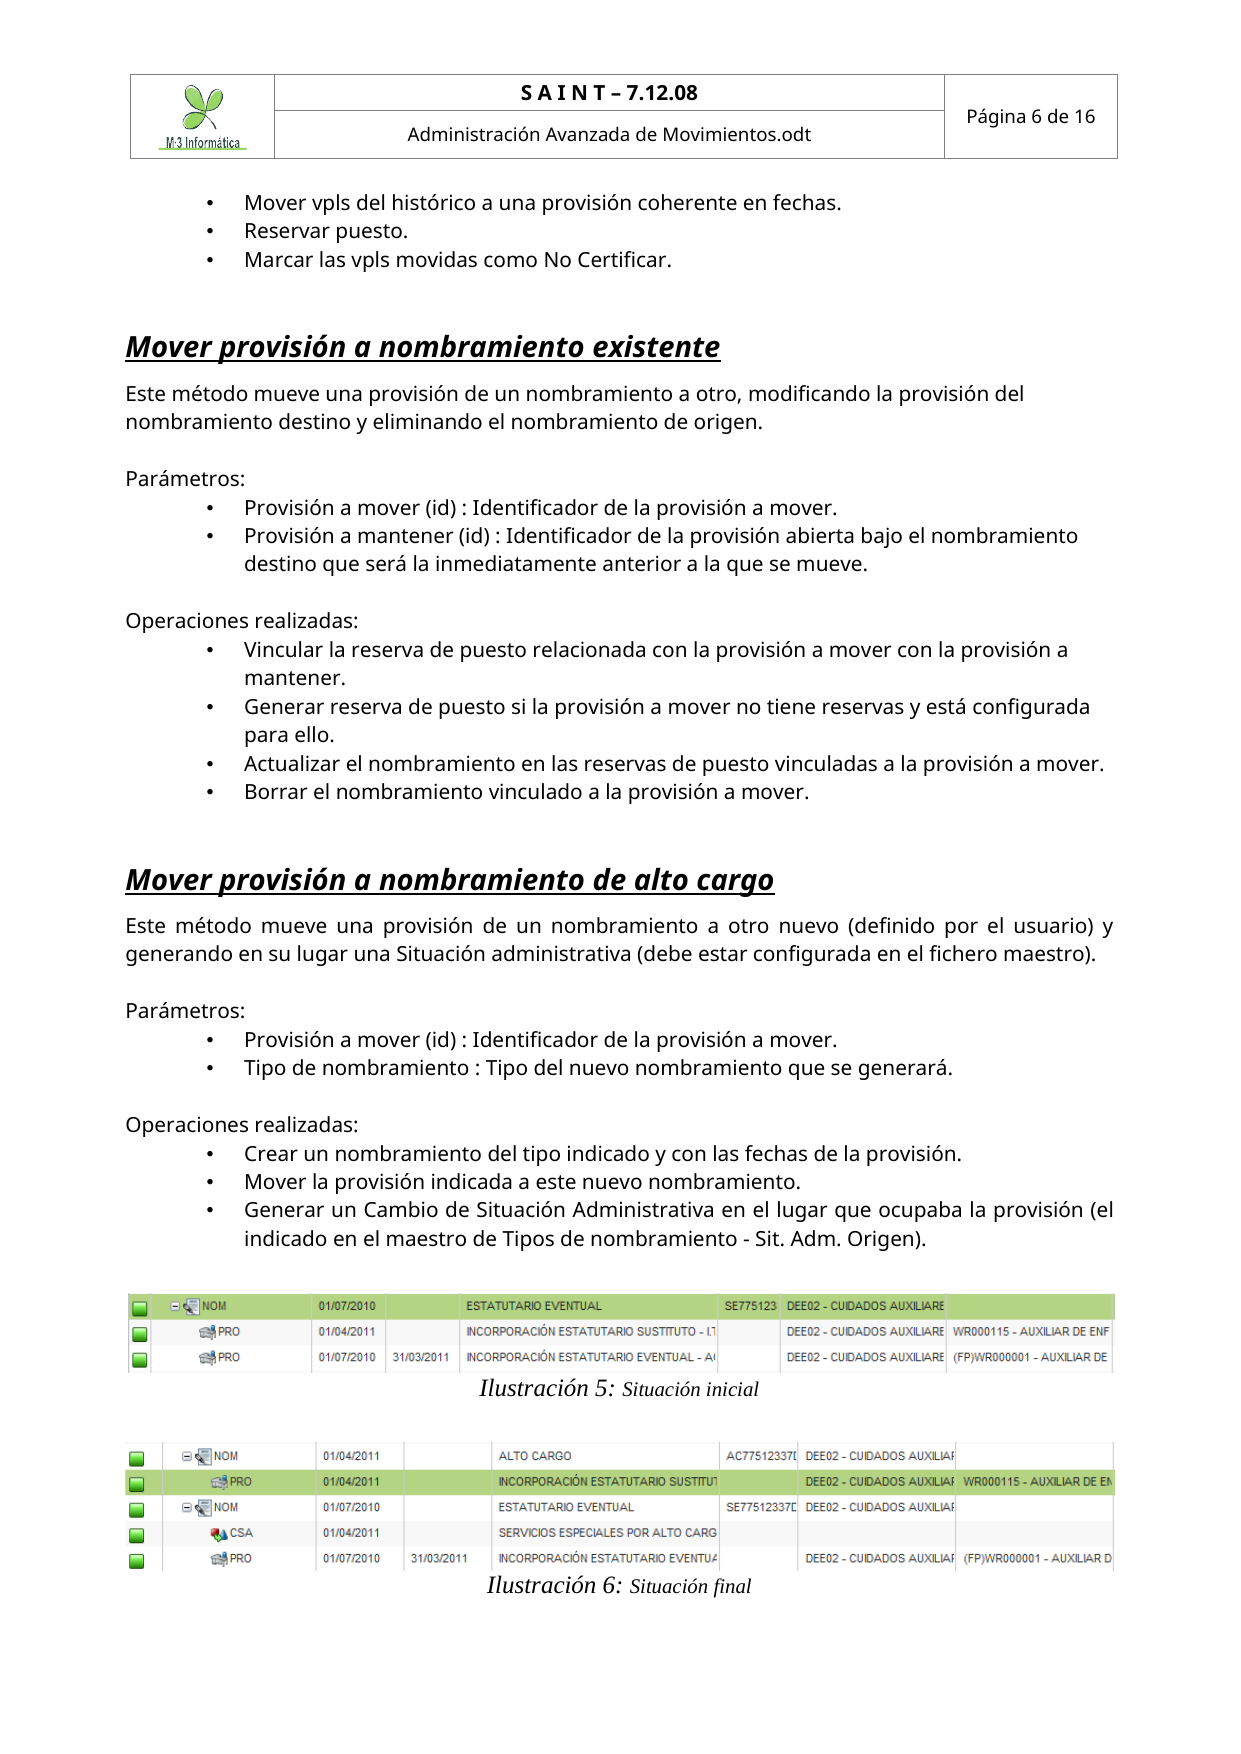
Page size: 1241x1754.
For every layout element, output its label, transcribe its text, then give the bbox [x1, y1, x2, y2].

text Parámetros: [125, 996, 1115, 1025]
text Ilustración 5: Situación inicial [125, 1373, 1115, 1401]
list Generar reserva de puesto si la provisión a mover no tiene reservas y está configurada para ello. [206, 692, 1115, 749]
picture [125, 1293, 1116, 1373]
list Borrar el nombramiento vinculado a la provisión a mover. [206, 777, 1115, 806]
subtitle Mover provisión a nombramiento existente [125, 327, 1115, 366]
list Marcar las vpls movidas como No Certificar. [206, 245, 1115, 273]
subtitle Mover provisión a nombramiento de alto cargo [125, 859, 1115, 899]
list Actualizar el nombramiento en las reservas de puesto vinculadas a la provisión a mover. [206, 749, 1115, 777]
text Ilustración 6: Situación final [125, 1571, 1115, 1599]
text Este método mueve una provisión de un nombramiento a otro nuevo (definido por el usuario) y generando en su lugar una Situación administrativa (debe estar configurada en el fichero maestro). [125, 911, 1115, 968]
text Parámetros: [125, 464, 1115, 493]
list Tipo de nombramiento : Tipo del nuevo nombramiento que se generará. [206, 1053, 1115, 1082]
text Este método mueve una provisión de un nombramiento a otro, modificando la provisión del nombramiento destino y eliminando el nombramiento de origen. [125, 379, 1115, 436]
list Generar un Cambio de Situación Administrativa en el lugar que ocupaba la provisión (el indicado en el maestro de Tipos de nombramiento - Sit. Adm. Origen). [206, 1196, 1115, 1252]
list Provisión a mover (id) : Identificador de la provisión a mover. [206, 493, 1115, 521]
list Provisión a mover (id) : Identificador de la provisión a mover. [206, 1025, 1115, 1053]
list Mover la provisión indicada a este nuevo nombramiento. [206, 1167, 1115, 1196]
list Vincular la reserva de puesto relacionada con la provisión a mover con la provisión a mantener. [206, 635, 1115, 692]
text Operaciones realizadas: [125, 606, 1115, 635]
list Provisión a mantener (id) : Identificador de la provisión abierta bajo el nombramiento destino que será la inmediatamente anterior a la que se mueve. [206, 521, 1115, 578]
list Crear un nombramiento del tipo indicado y con las fechas de la provisión. [206, 1139, 1115, 1167]
list Reservar puesto. [206, 216, 1115, 245]
picture [125, 1442, 1116, 1571]
picture [158, 83, 247, 150]
text Operaciones realizadas: [125, 1110, 1115, 1139]
list Mover vpls del histórico a una provisión coherente en fechas. [206, 188, 1115, 216]
